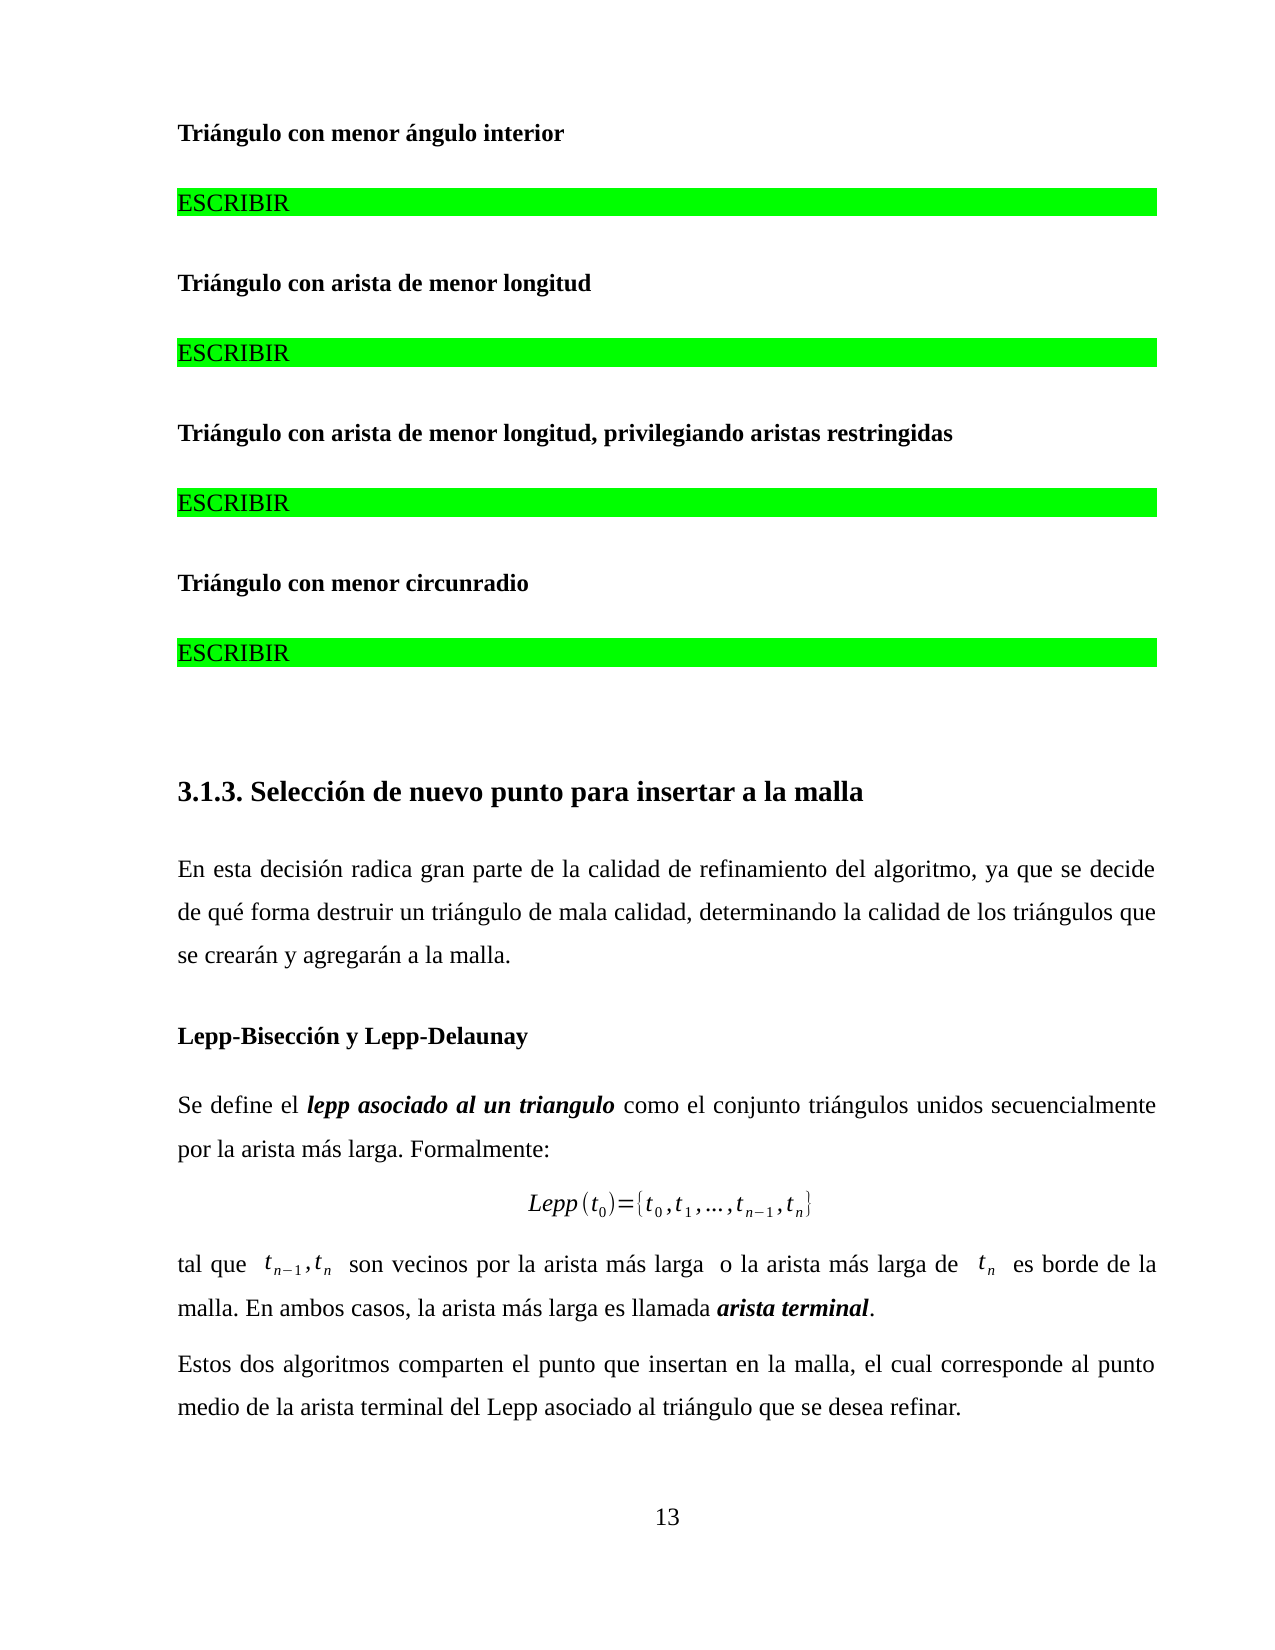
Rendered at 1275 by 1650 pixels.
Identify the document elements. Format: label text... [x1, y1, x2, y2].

text Estos dos algoritmos comparten el punto que insertan en la malla, el cual corresponde al punto medio de la arista terminal del Lepp asociado al triángulo que se desea refinar. [177, 1349, 1157, 1421]
text ESCRIBIR [177, 338, 1157, 367]
subtitle Triángulo con menor ángulo interior [177, 118, 1157, 147]
text ESCRIBIR [177, 638, 1157, 667]
subtitle Lepp-Bisección y Lepp-Delaunay [177, 1021, 1157, 1049]
text Se define el lepp asociado al un triangulo como el conjunto triángulos unidos secuencialmente por la arista más larga. Formalmente: [177, 1091, 1157, 1162]
text En esta decisión radica gran parte de la calidad de refinamiento del algoritmo, ya que se decide de qué forma destruir un triángulo de mala calidad, determinando la calidad de los triángulos que se crearán y agregarán a la malla. [177, 854, 1157, 969]
subtitle Triángulo con arista de menor longitud, privilegiando aristas restringidas [177, 418, 1157, 447]
text ESCRIBIR [177, 488, 1157, 517]
subtitle Triángulo con menor circunradio [177, 569, 1157, 597]
text tal queson vecinos por la arista más larga o la arista más larga dees borde de la malla. En ambos casos, la arista más larga es llamada arista terminal. [177, 1247, 1157, 1322]
subtitle Triángulo con arista de menor longitud [177, 268, 1157, 297]
text ESCRIBIR [177, 188, 1157, 216]
subtitle Selección de nuevo punto para insertar a la malla [177, 774, 1157, 808]
